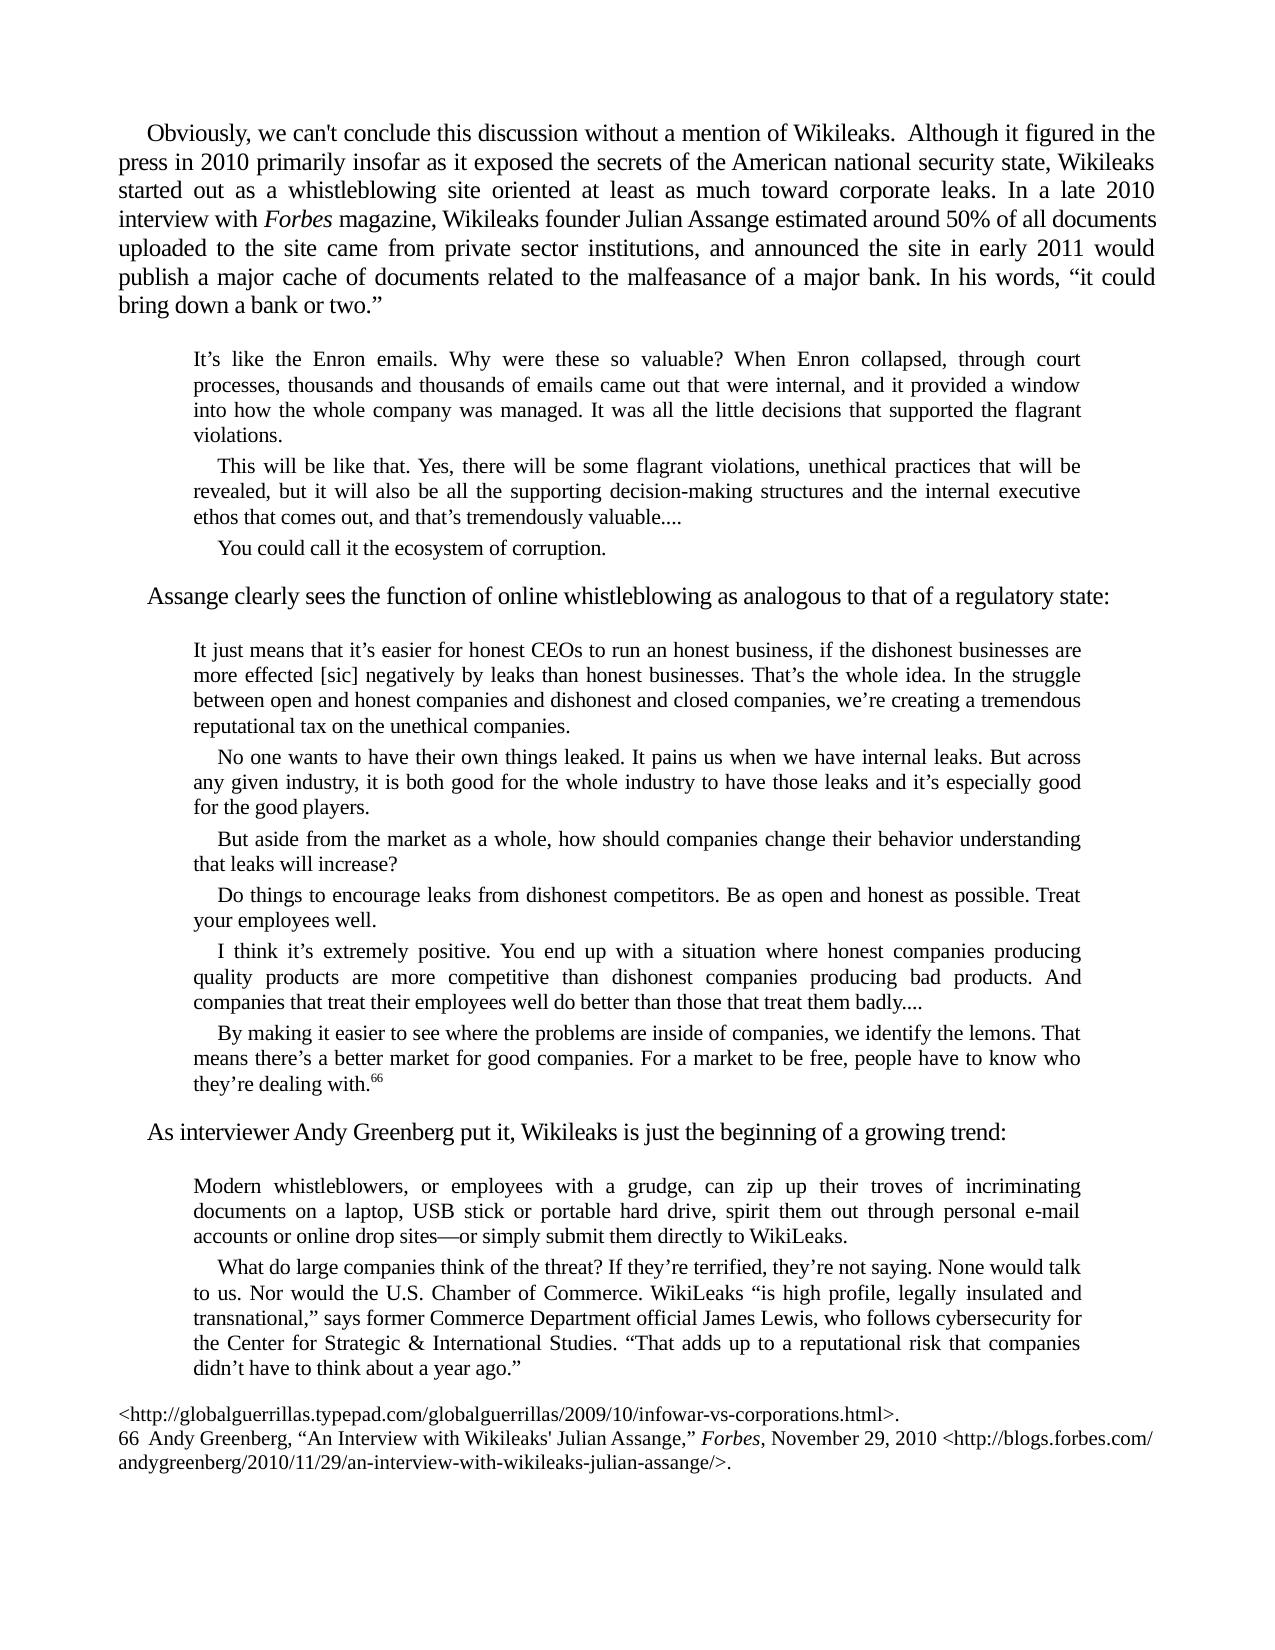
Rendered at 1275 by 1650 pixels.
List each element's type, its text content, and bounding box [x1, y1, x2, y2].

text Andy Greenberg, “An Interview with Wikileaks' Julian Assange,” Forbes, November 29, 2010 <http://blogs.forbes.com/ andygreenberg/2010/11/29/an-interview-with-wikileaks-julian-assange/>. [118, 1426, 1157, 1474]
text It’s like the Enron emails. Why were these so valuable? When Enron collapsed, through court processes, thousands and thousands of emails came out that were internal, and it provided a window into how the whole company was managed. It was all the little decisions that supported the flagrant violations. [193, 346, 1082, 447]
text Assange clearly sees the function of online whistleblowing as analogous to that of a regulatory state: [118, 581, 1157, 610]
text As interviewer Andy Greenberg put it, Wikileaks is just the beginning of a growing trend: [118, 1117, 1157, 1146]
text By making it easier to see where the problems are inside of companies, we identify the lemons. That means there’s a better market for good companies. For a market to be free, people have to know who they’re dealing with. [193, 1020, 1082, 1096]
text It just means that it’s easier for honest CEOs to run an honest business, if the dishonest businesses are more effected [sic] negatively by leaks than honest businesses. That’s the whole idea. In the struggle between open and honest companies and dishonest and closed companies, we’re creating a tremendous reputational tax on the unethical companies. [193, 637, 1082, 738]
text I think it’s extremely positive. You end up with a situation where honest companies producing quality products are more competitive than dishonest companies producing bad products. And companies that treat their employees well do better than those that treat them badly.... [193, 938, 1082, 1014]
text You could call it the ecosystem of corruption. [193, 535, 1082, 560]
text Obviously, we can't conclude this discussion without a mention of Wikileaks. Although it figured in the press in 2010 primarily insofar as it exposed the secrets of the American national security state, Wikileaks started out as a whistleblowing site oriented at least as much toward corporate leaks. In a late 2010 interview with Forbes magazine, Wikileaks founder Julian Assange estimated around 50% of all documents uploaded to the site came from private sector institutions, and announced the site in early 2011 would publish a major cache of documents related to the malfeasance of a major bank. In his words, “it could bring down a bank or two.” [118, 118, 1157, 319]
text No one wants to have their own things leaked. It pains us when we have internal leaks. But across any given industry, it is both good for the whole industry to have those leaks and it’s especially good for the good players. [193, 744, 1082, 819]
text But aside from the market as a whole, how should companies change their behavior understanding that leaks will increase? [193, 826, 1082, 876]
text This will be like that. Yes, there will be some flagrant violations, unethical practices that will be revealed, but it will also be all the supporting decision-making structures and the internal executive ethos that comes out, and that’s tremendously valuable.... [193, 453, 1082, 529]
text What do large companies think of the threat? If they’re terrified, they’re not saying. None would talk to us. Nor would the U.S. Chamber of Commerce. WikiLeaks “is high profile, legally ­insulated and transnational,” says former Commerce Department official James Lewis, who follows cybersecurity for the Center for Strategic & International Studies. “That adds up to a reputational risk that companies didn’t have to think about a year ago.” [193, 1254, 1082, 1380]
text <http://globalguerrillas.typepad.com/globalguerrillas/2009/10/infowar-vs-corporations.html>. [118, 1401, 1157, 1426]
text Modern whistleblowers, or employees with a grudge, can zip up their troves of incriminating documents on a laptop, USB stick or portable hard drive, spirit them out through personal e-mail accounts or online drop sites—or simply submit them directly to WikiLeaks. [193, 1173, 1082, 1248]
text Do things to encourage leaks from dishonest competitors. Be as open and honest as possible. Treat your employees well. [193, 882, 1082, 932]
